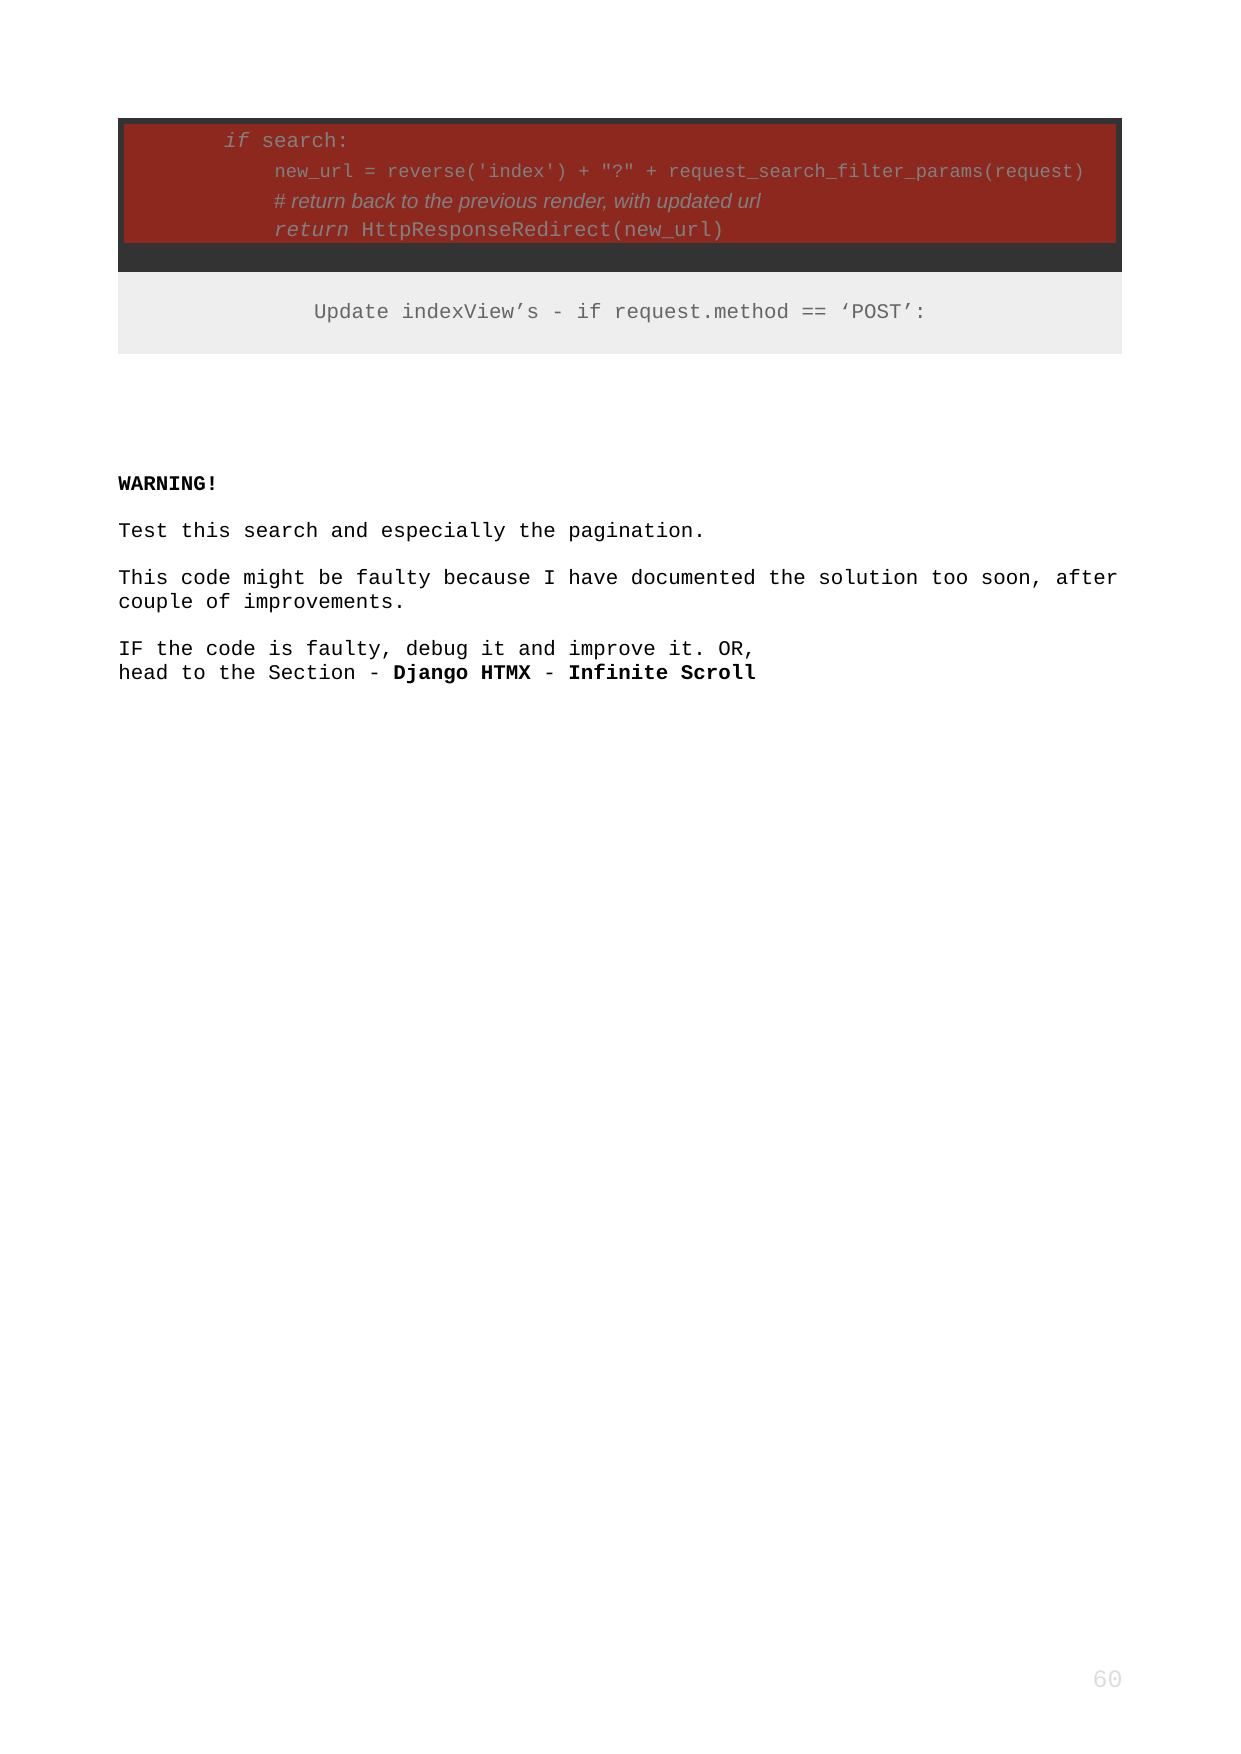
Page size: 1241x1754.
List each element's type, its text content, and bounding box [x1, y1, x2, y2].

text This code might be faulty because I have documented the solution too soon, after couple of improvements. IF the code is faulty, debug it and improve it. OR, head to the Section - Django HTMX - Infinite Scroll [118, 567, 1122, 685]
table_cell if search: new_url = reverse('index') + "?" + request_search_filter_params(request) # return back to the previous render, with updated url return HttpResponseRedirect(new_url) [118, 118, 1122, 272]
text Test this search and especially the pagination. [118, 520, 1122, 543]
text WARNING! [118, 473, 1122, 496]
table_cell Update indexView’s - if request.method == ‘POST’: [118, 272, 1122, 354]
